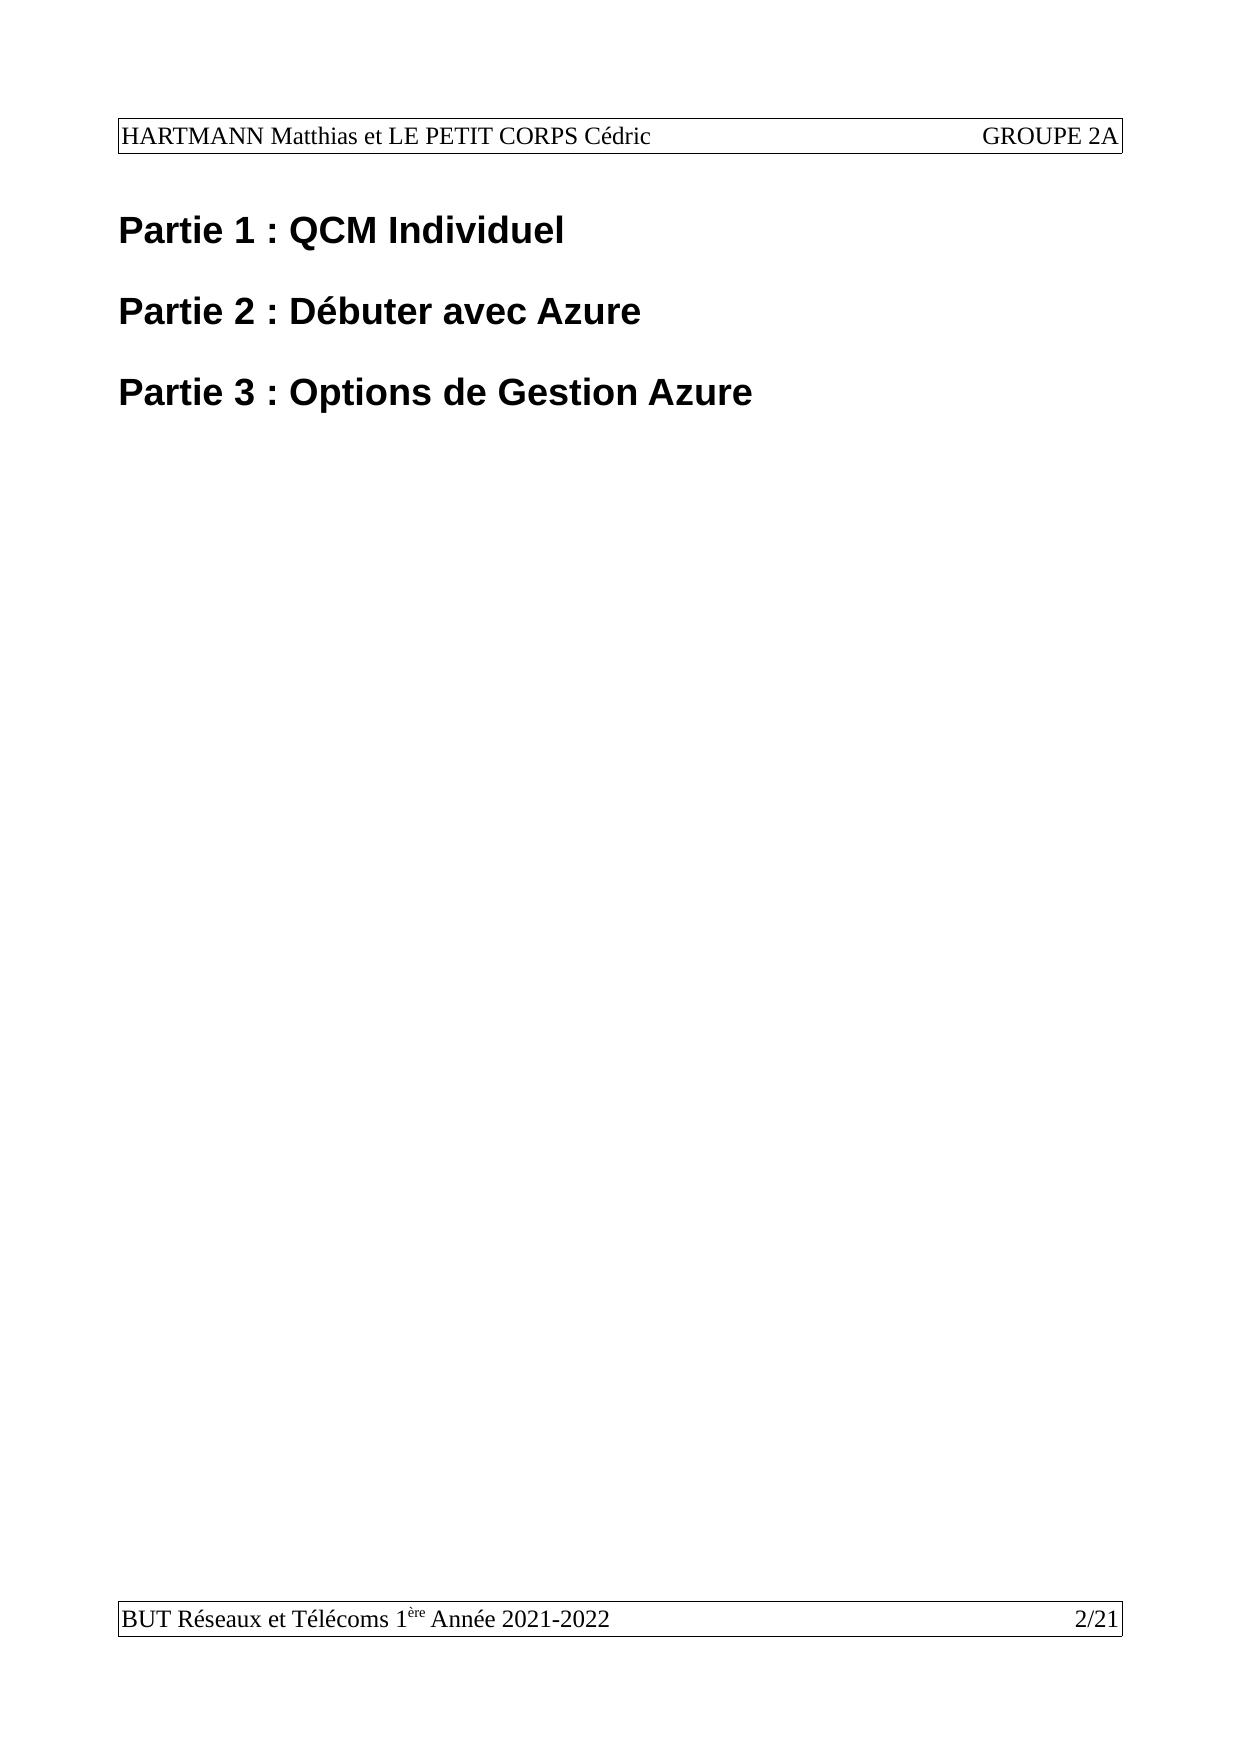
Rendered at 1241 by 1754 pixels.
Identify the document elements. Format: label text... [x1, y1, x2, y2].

subtitle Partie 1 : QCM Individuel [118, 208, 1122, 251]
subtitle Partie 3 : Options de Gestion Azure [118, 370, 1122, 413]
subtitle Partie 2 : Débuter avec Azure [118, 289, 1122, 332]
